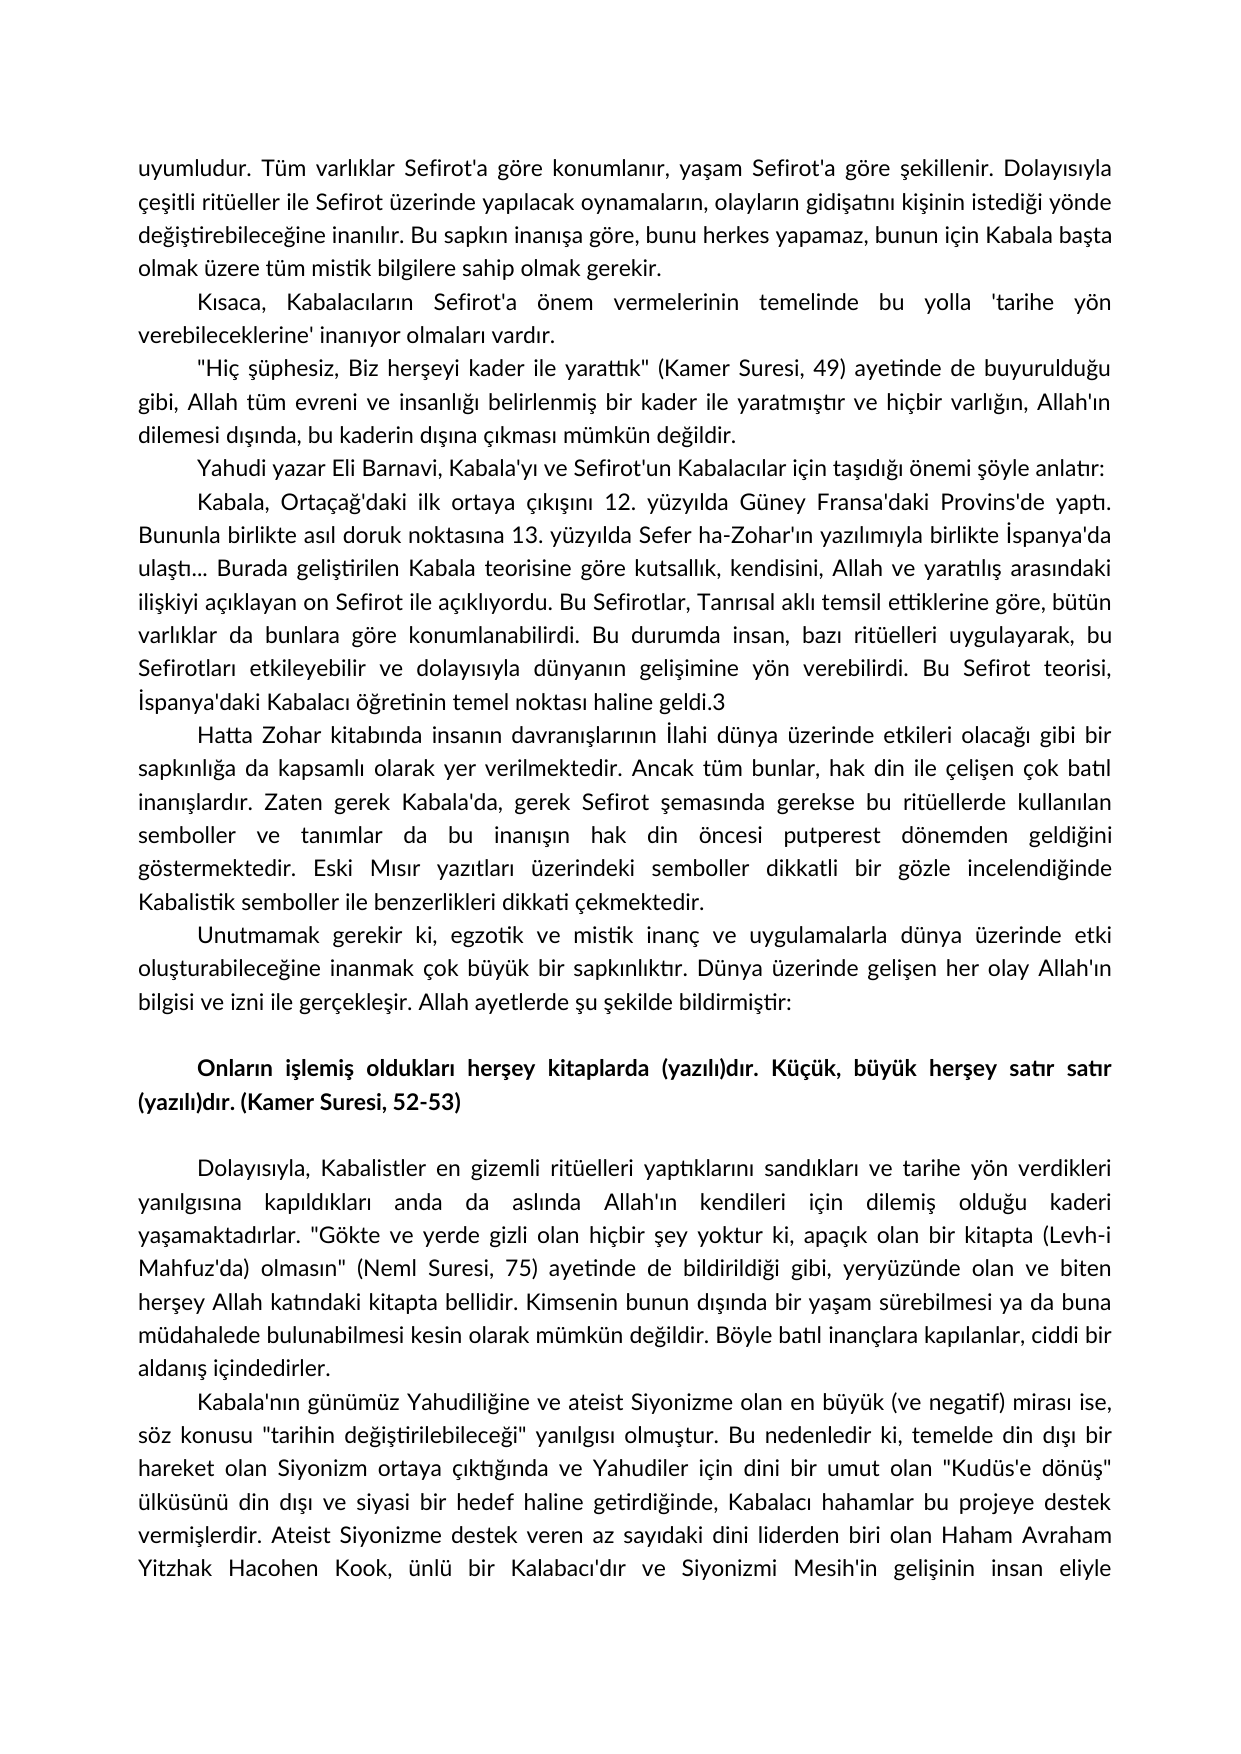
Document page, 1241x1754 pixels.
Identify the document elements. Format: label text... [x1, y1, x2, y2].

text Hatta Zohar kitabında insanın davranışlarının İlahi dünya üzerinde etkileri olacağı gibi bir sapkınlığa da kapsamlı olarak yer verilmektedir. Ancak tüm bunlar, hak din ile çelişen çok batıl inanışlardır. Zaten gerek Kabala'da, gerek Sefirot şemasında gerekse bu ritüellerde kullanılan semboller ve tanımlar da bu inanışın hak din öncesi putperest dönemden geldiğini göstermektedir. Eski Mısır yazıtları üzerindeki semboller dikkatli bir gözle incelendiğinde Kabalistik semboller ile benzerlikleri dikkati çekmektedir. [138, 717, 1113, 917]
text Kısaca, Kabalacıların Sefirot'a önem vermelerinin temelinde bu yolla 'tarihe yön verebileceklerine' inanıyor olmaları vardır. [138, 283, 1113, 350]
text "Hiç şüphesiz, Biz herşeyi kader ile yarattık" (Kamer Suresi, 49) ayetinde de buyurulduğu gibi, Allah tüm evreni ve insanlığı belirlenmiş bir kader ile yaratmıştır ve hiçbir varlığın, Allah'ın dilemesi dışında, bu kaderin dışına çıkması mümkün değildir. [138, 350, 1113, 450]
text Dolayısıyla, Kabalistler en gizemli ritüelleri yaptıklarını sandıkları ve tarihe yön verdikleri yanılgısına kapıldıkları anda da aslında Allah'ın kendileri için dilemiş olduğu kaderi yaşamaktadırlar. "Gökte ve yerde gizli olan hiçbir şey yoktur ki, apaçık olan bir kitapta (Levh-i Mahfuz'da) olmasın" (Neml Suresi, 75) ayetinde de bildirildiği gibi, yeryüzünde olan ve biten herşey Allah katındaki kitapta bellidir. Kimsenin bunun dışında bir yaşam sürebilmesi ya da buna müdahalede bulunabilmesi kesin olarak mümkün değildir. Böyle batıl inançlara kapılanlar, ciddi bir aldanış içindedirler. [138, 1150, 1113, 1383]
text uyumludur. Tüm varlıklar Sefirot'a göre konumlanır, yaşam Sefirot'a göre şekillenir. Dolayısıyla çeşitli ritüeller ile Sefirot üzerinde yapılacak oynamaların, olayların gidişatını kişinin istediği yönde değiştirebileceğine inanılır. Bu sapkın inanışa göre, bunu herkes yapamaz, bunun için Kabala başta olmak üzere tüm mistik bilgilere sahip olmak gerekir. [138, 150, 1113, 283]
text Unutmamak gerekir ki, egzotik ve mistik inanç ve uygulamalarla dünya üzerinde etki oluşturabileceğine inanmak çok büyük bir sapkınlıktır. Dünya üzerinde gelişen her olay Allah'ın bilgisi ve izni ile gerçekleşir. Allah ayetlerde şu şekilde bildirmiştir: [138, 917, 1113, 1017]
text Yahudi yazar Eli Barnavi, Kabala'yı ve Sefirot'un Kabalacılar için taşıdığı önemi şöyle anlatır: [138, 450, 1113, 483]
text Onların işlemiş oldukları herşey kitaplarda (yazılı)dır. Küçük, büyük herşey satır satır (yazılı)dır. (Kamer Suresi, 52-53) [138, 1050, 1113, 1117]
text Kabala, Ortaçağ'daki ilk ortaya çıkışını 12. yüzyılda Güney Fransa'daki Provins'de yaptı. Bununla birlikte asıl doruk noktasına 13. yüzyılda Sefer ha-Zohar'ın yazılımıyla birlikte İspanya'da ulaştı... Burada geliştirilen Kabala teorisine göre kutsallık, kendisini, Allah ve yaratılış arasındaki ilişkiyi açıklayan on Sefirot ile açıklıyordu. Bu Sefirotlar, Tanrısal aklı temsil ettiklerine göre, bütün varlıklar da bunlara göre konumlanabilirdi. Bu durumda insan, bazı ritüelleri uygulayarak, bu Sefirotları etkileyebilir ve dolayısıyla dünyanın gelişimine yön verebilirdi. Bu Sefirot teorisi, İspanya'daki Kabalacı öğretinin temel noktası haline geldi.3 [138, 483, 1113, 717]
text Kabala'nın günümüz Yahudiliğine ve ateist Siyonizme olan en büyük (ve negatif) mirası ise, söz konusu "tarihin değiştirilebileceği" yanılgısı olmuştur. Bu nedenledir ki, temelde din dışı bir hareket olan Siyonizm ortaya çıktığında ve Yahudiler için dini bir umut olan "Kudüs'e dönüş" ülküsünü din dışı ve siyasi bir hedef haline getirdiğinde, Kabalacı hahamlar bu projeye destek vermişlerdir. Ateist Siyonizme destek veren az sayıdaki dini liderden biri olan Haham Avraham Yitzhak Hacohen Kook, ünlü bir Kalabacı'dır ve Siyonizmi Mesih'in gelişinin insan eliyle [138, 1383, 1113, 1583]
